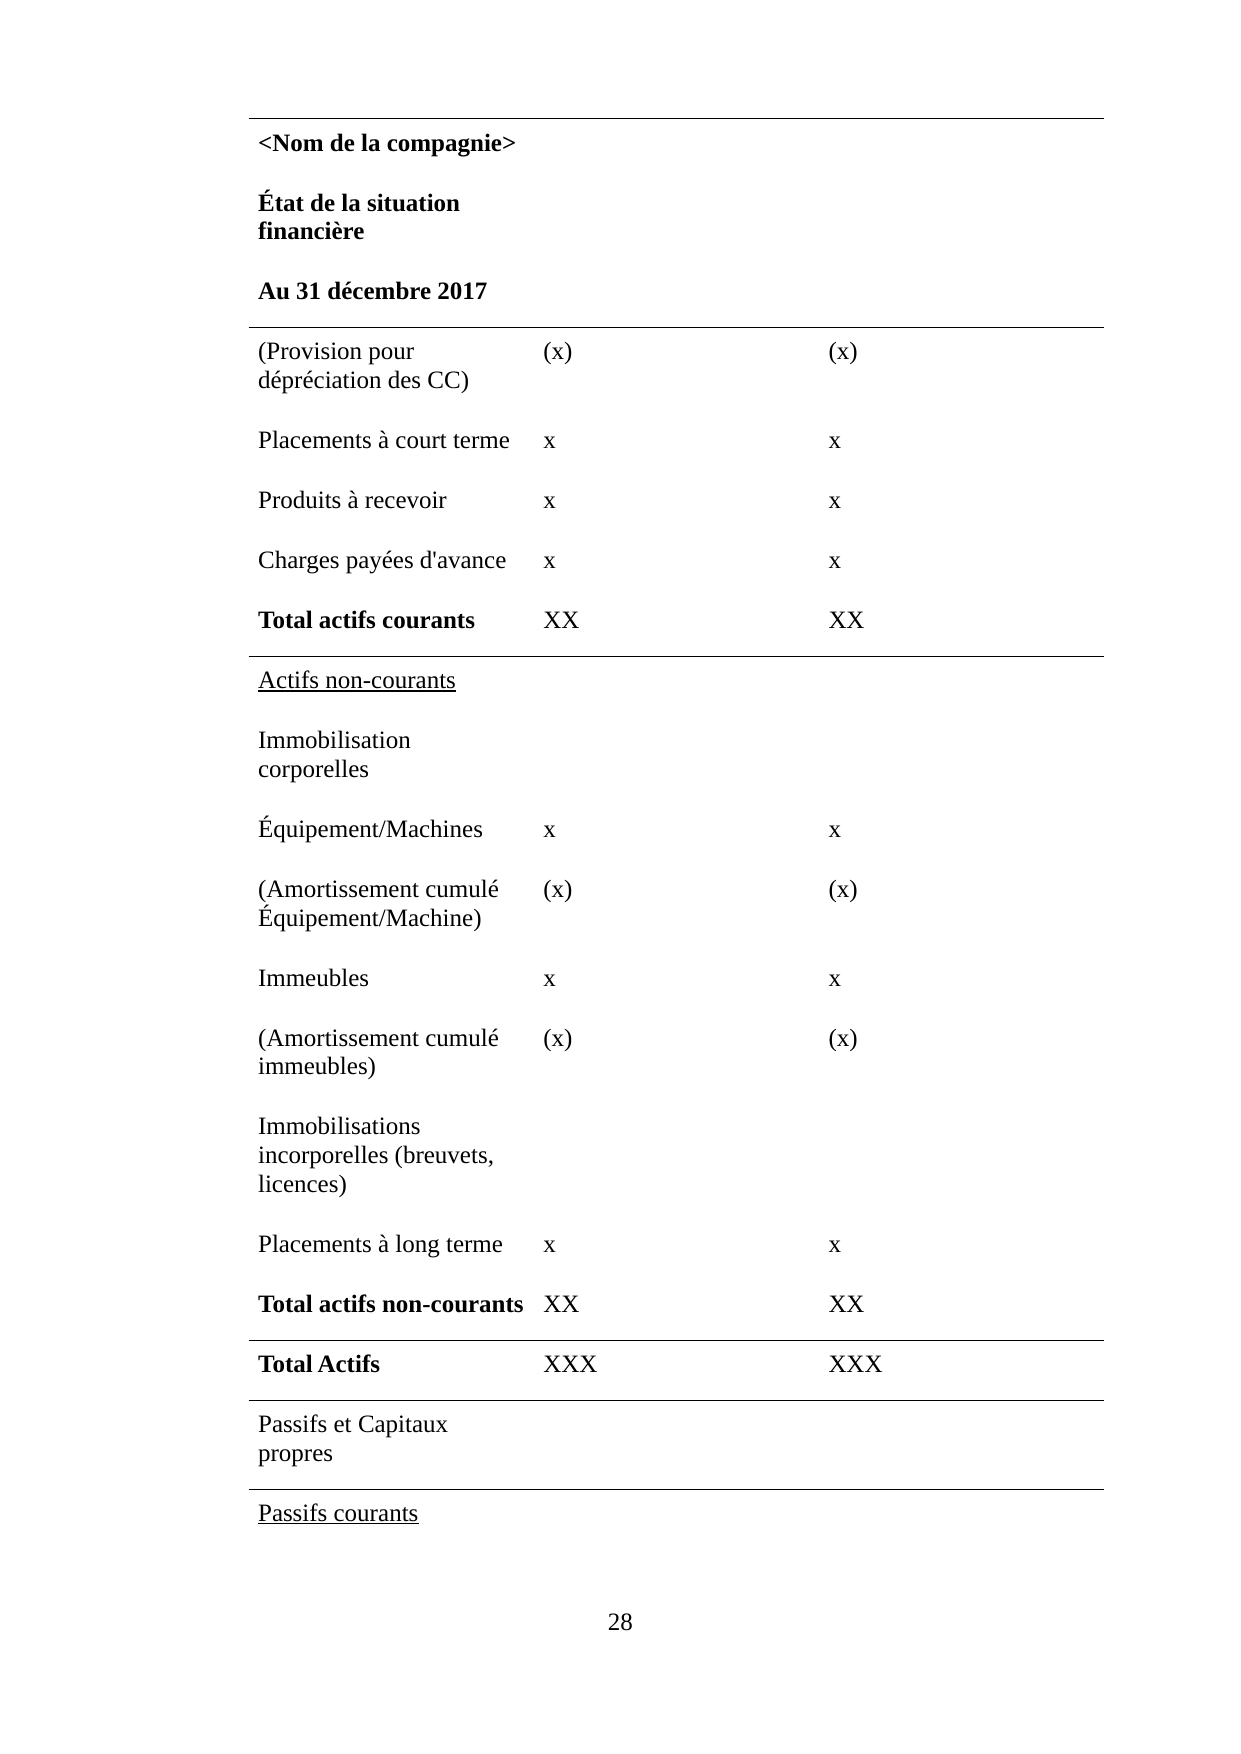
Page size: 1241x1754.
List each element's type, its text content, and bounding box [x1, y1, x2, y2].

table_cell x [534, 805, 819, 864]
table_cell (x) [819, 328, 1104, 416]
table_cell Actifs non-courants [249, 657, 534, 716]
table_cell XX [534, 596, 819, 656]
table_cell [534, 178, 819, 267]
table_header [819, 119, 1104, 178]
table_cell x [534, 1220, 819, 1279]
table_cell XX [819, 1280, 1104, 1339]
table_cell [819, 1490, 1104, 1549]
table_cell (x) [819, 865, 1104, 953]
table_cell [534, 657, 819, 716]
table_cell Passifs et Capitaux propres [249, 1401, 534, 1488]
table_cell [819, 657, 1104, 716]
table_cell [819, 716, 1104, 804]
table_cell XX [819, 596, 1104, 656]
table_cell [534, 1490, 819, 1549]
table_cell XXX [534, 1341, 819, 1400]
table_cell Produits à recevoir [249, 476, 534, 536]
table_cell (x) [534, 328, 819, 416]
table_cell x [534, 476, 819, 536]
table_cell Charges payées d'avance [249, 536, 534, 596]
table_cell x [534, 953, 819, 1013]
table_cell État de la situation financière [249, 178, 534, 267]
table_cell x [819, 476, 1104, 536]
table_cell Placements à long terme [249, 1220, 534, 1279]
table_cell Immobilisation corporelles [249, 716, 534, 804]
table_cell [534, 1401, 819, 1488]
table_cell x [819, 1220, 1104, 1279]
table_cell x [534, 536, 819, 596]
table_cell XX [534, 1280, 819, 1339]
table_cell Total Actifs [249, 1341, 534, 1400]
table_cell Immobilisations incorporelles (breuvets, licences) [249, 1102, 534, 1219]
table_cell x [819, 416, 1104, 476]
table_cell Total actifs non-courants [249, 1280, 534, 1339]
table_cell x [534, 416, 819, 476]
table_cell (Amortissement cumulé immeubles) [249, 1013, 534, 1102]
table_header <Nom de la compagnie> [249, 119, 534, 178]
table_cell Immeubles [249, 953, 534, 1013]
table_cell Équipement/Machines [249, 805, 534, 864]
table_cell [534, 267, 819, 327]
table_cell [819, 178, 1104, 267]
table_cell (x) [819, 1013, 1104, 1102]
table_cell XXX [819, 1341, 1104, 1400]
table_cell Total actifs courants [249, 596, 534, 656]
table_cell [819, 267, 1104, 327]
table_cell (Amortissement cumulé Équipement/Machine) [249, 865, 534, 953]
table_cell (x) [534, 865, 819, 953]
table_cell Au 31 décembre 2017 [249, 267, 534, 327]
table_cell Passifs courants [249, 1490, 534, 1549]
table_cell [819, 1102, 1104, 1219]
table_cell [534, 716, 819, 804]
table_cell x [819, 953, 1104, 1013]
table_cell [534, 1102, 819, 1219]
table_cell x [819, 805, 1104, 864]
table_cell [819, 1401, 1104, 1488]
table_header [534, 119, 819, 178]
table_cell (x) [534, 1013, 819, 1102]
table_cell x [819, 536, 1104, 596]
table_cell Placements à court terme [249, 416, 534, 476]
table_cell (Provision pour dépréciation des CC) [249, 328, 534, 416]
